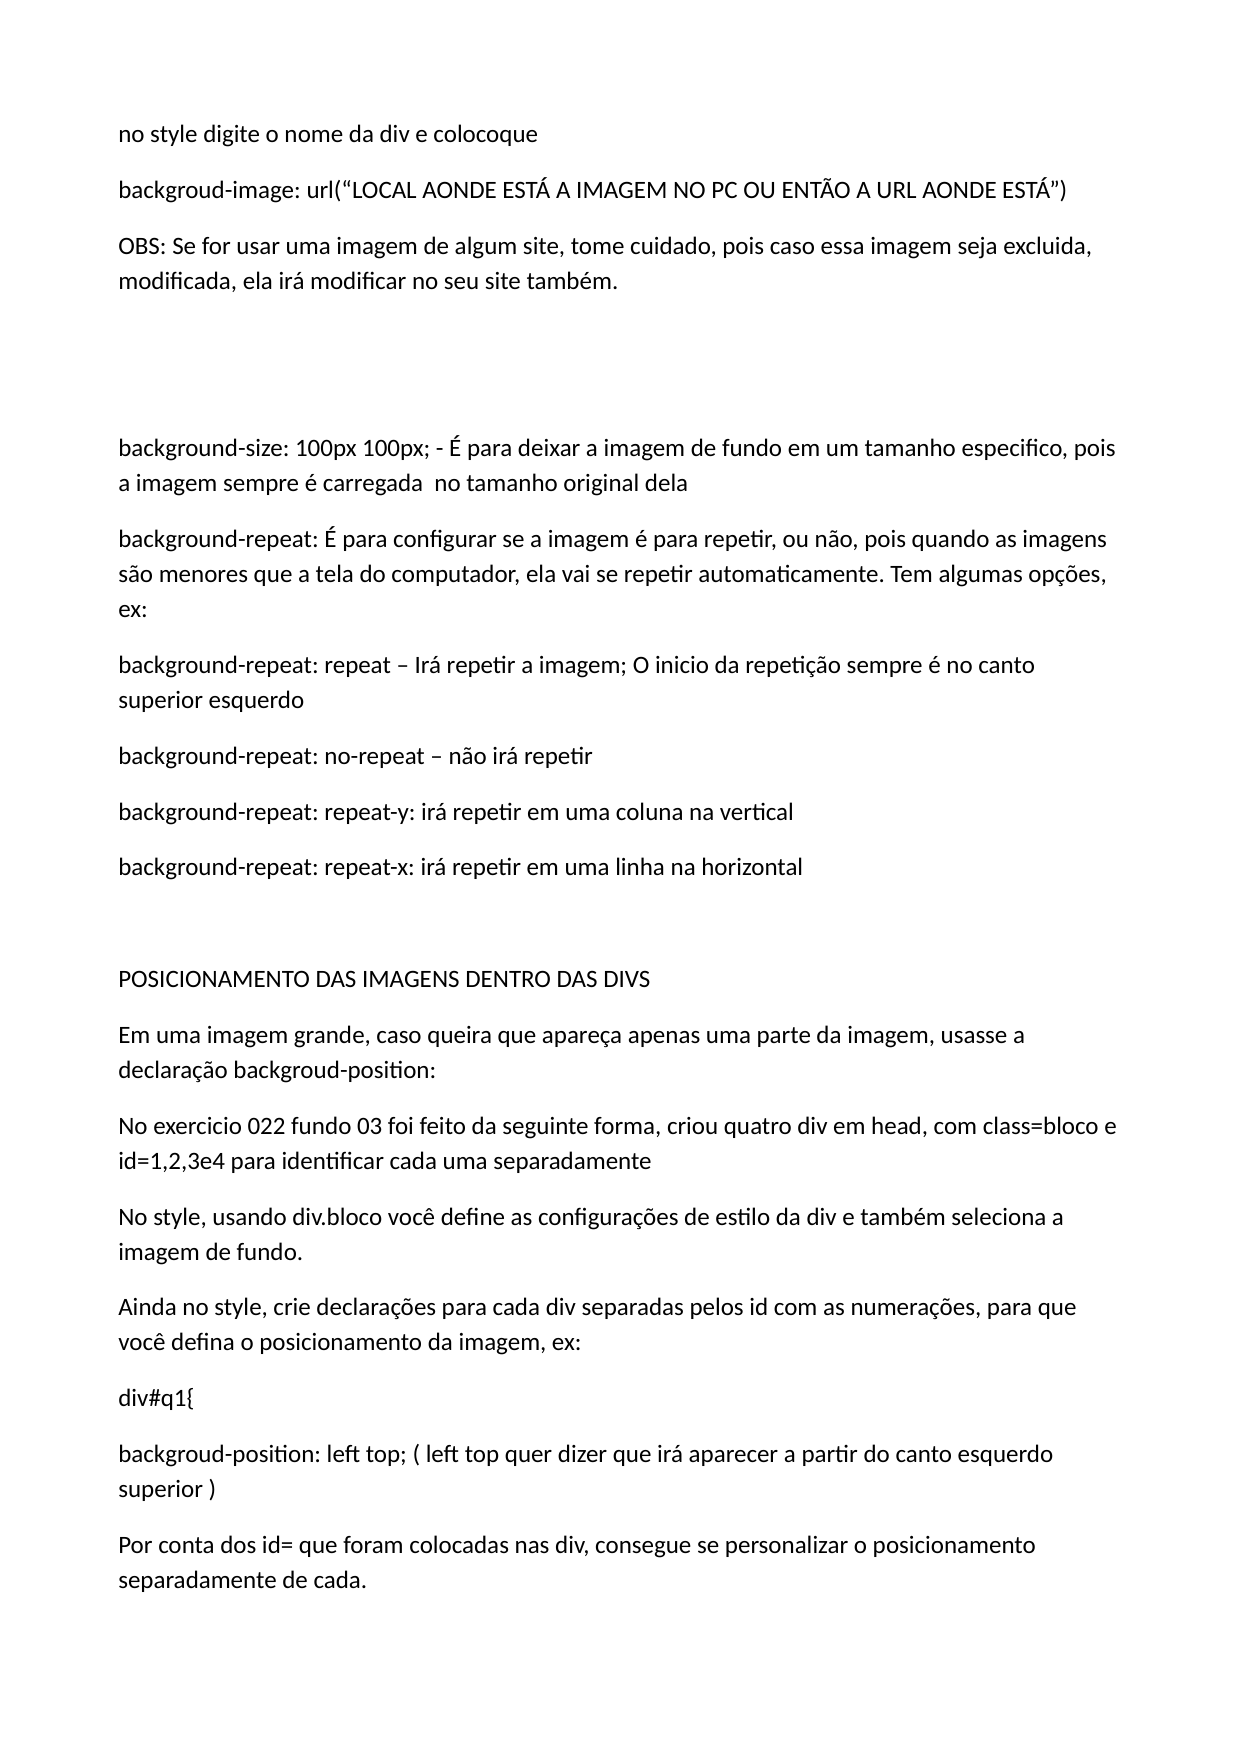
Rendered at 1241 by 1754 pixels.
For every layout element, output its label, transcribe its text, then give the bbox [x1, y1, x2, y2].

text background-repeat: repeat-x: irá repetir em uma linha na horizontal [118, 851, 1122, 882]
text background-repeat: no-repeat – não irá repetir [118, 740, 1122, 770]
text OBS: Se for usar uma imagem de algum site, tome cuidado, pois caso essa imagem seja excluida, modificada, ela irá modificar no seu site também. [118, 230, 1122, 295]
text backgroud-image: url(“LOCAL AONDE ESTÁ A IMAGEM NO PC OU ENTÃO A URL AONDE ESTÁ”) [118, 174, 1122, 204]
text Em uma imagem grande, caso queira que apareça apenas uma parte da imagem, usasse a declaração backgroud-position: [118, 1019, 1122, 1084]
text background-repeat: É para configurar se a imagem é para repetir, ou não, pois quando as imagens são menores que a tela do computador, ela vai se repetir automaticamente. Tem algumas opções, ex: [118, 523, 1122, 624]
text POSICIONAMENTO DAS IMAGENS DENTRO DAS DIVS [118, 963, 1122, 994]
text no style digite o nome da div e colocoque [118, 118, 1122, 149]
text background-size: 100px 100px; - É para deixar a imagem de fundo em um tamanho especifico, pois a imagem sempre é carregada no tamanho original dela [118, 432, 1122, 498]
text Ainda no style, crie declarações para cada div separadas pelos id com as numerações, para que você defina o posicionamento da imagem, ex: [118, 1291, 1122, 1357]
text background-repeat: repeat – Irá repetir a imagem; O inicio da repetição sempre é no canto superior esquerdo [118, 649, 1122, 714]
text No exercicio 022 fundo 03 foi feito da seguinte forma, criou quatro div em head, com class=bloco e id=1,2,3e4 para identificar cada uma separadamente [118, 1110, 1122, 1175]
text backgroud-position: left top; ( left top quer dizer que irá aparecer a partir do canto esquerdo superior ) [118, 1438, 1122, 1504]
text No style, usando div.bloco você define as configurações de estilo da div e também seleciona a imagem de fundo. [118, 1201, 1122, 1266]
text Por conta dos id= que foram colocadas nas div, consegue se personalizar o posicionamento separadamente de cada. [118, 1529, 1122, 1594]
text background-repeat: repeat-y: irá repetir em uma coluna na vertical [118, 796, 1122, 826]
text div#q1{ [118, 1382, 1122, 1413]
